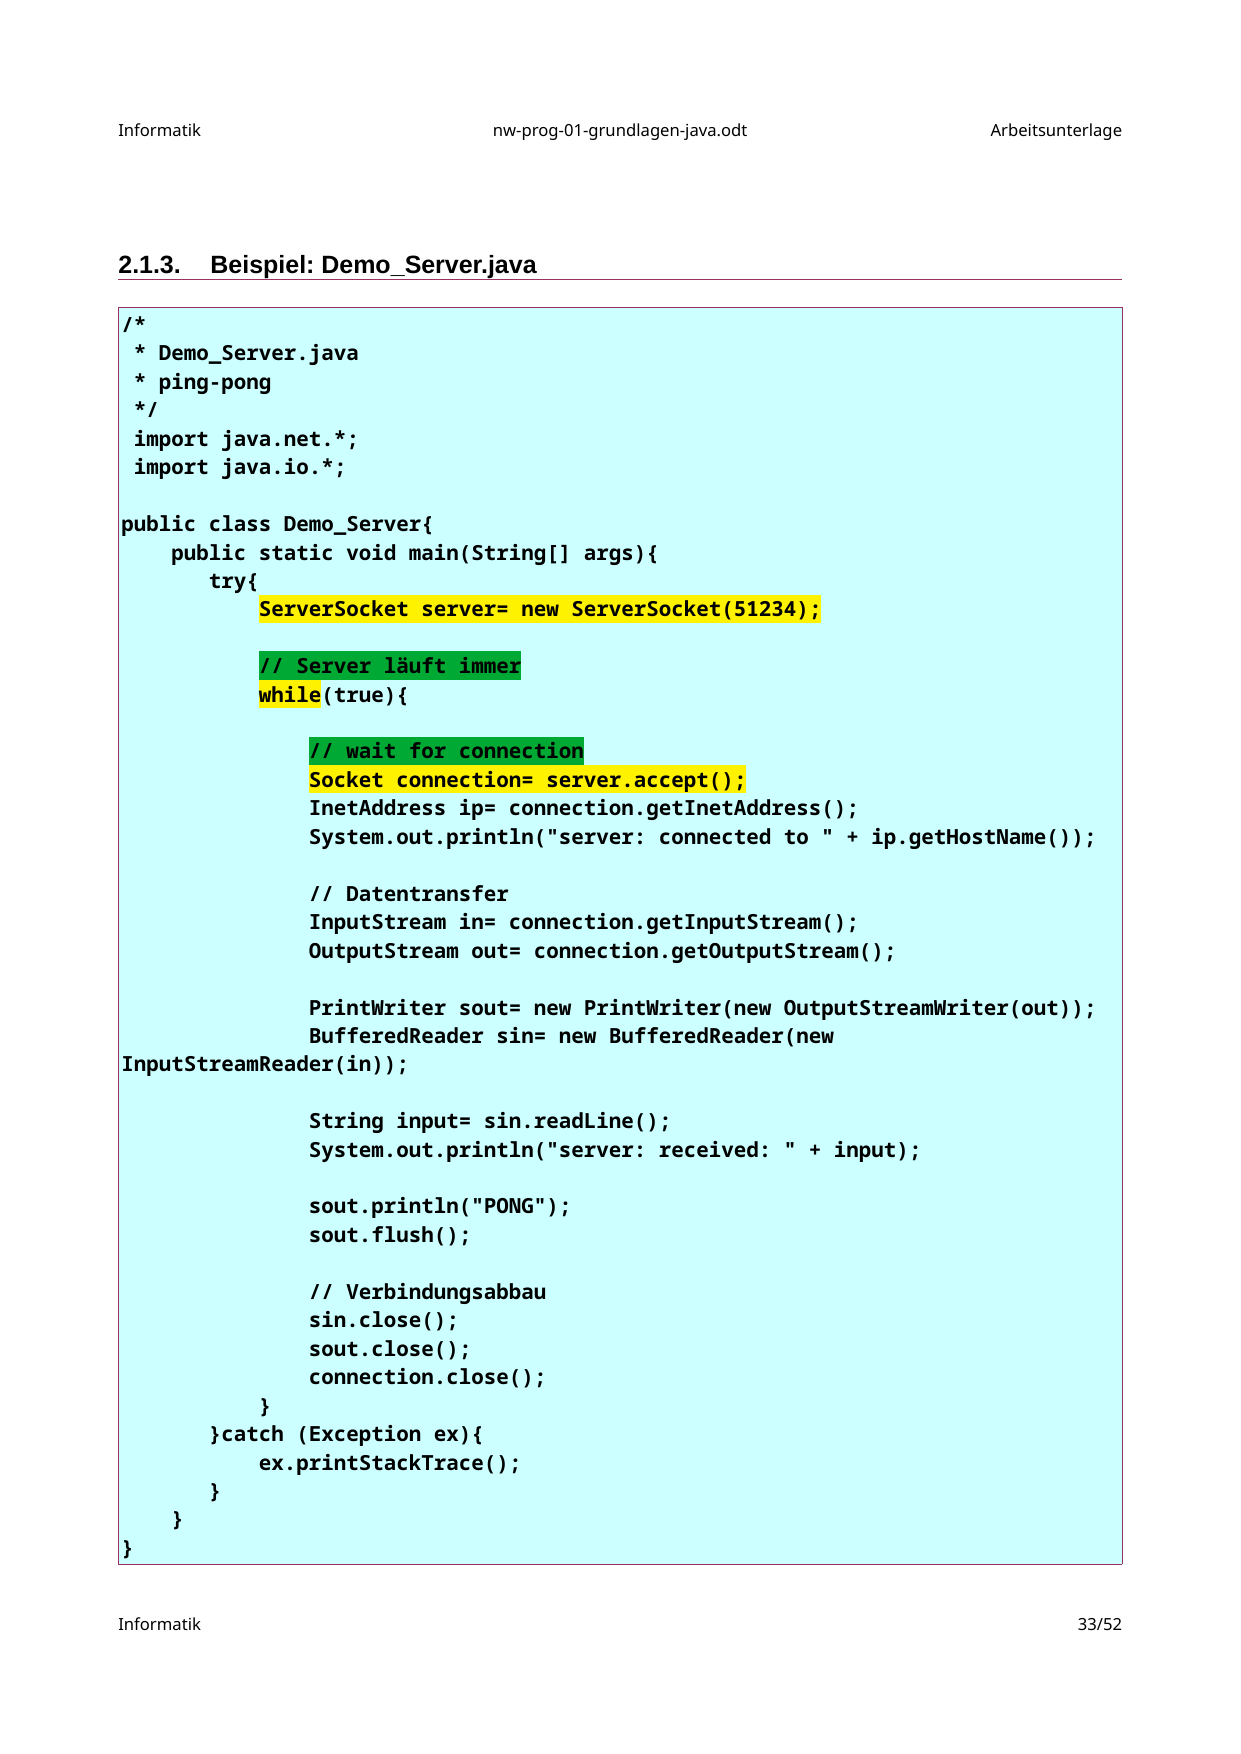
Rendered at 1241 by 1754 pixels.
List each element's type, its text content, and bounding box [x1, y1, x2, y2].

text OutputStream out= connection.getOutputStream(); [119, 933, 1122, 961]
text import java.io.*; [119, 449, 1122, 478]
text /* [119, 308, 1122, 336]
text while(true){ [119, 677, 1122, 705]
text import java.net.*; [119, 421, 1122, 449]
text // Datentransfer [119, 876, 1122, 904]
text System.out.println("server: received: " + input); [119, 1132, 1122, 1160]
text public class Demo_Server{ [119, 506, 1122, 534]
text InputStream in= connection.getInputStream(); [119, 904, 1122, 933]
text // Verbindungsabbau [119, 1274, 1122, 1302]
text PrintWriter sout= new PrintWriter(new OutputStreamWriter(out)); [119, 989, 1122, 1018]
text Socket connection= server.accept(); [119, 762, 1122, 791]
text InetAddress ip= connection.getInetAddress(); [119, 791, 1122, 819]
text String input= sin.readLine(); [119, 1103, 1122, 1132]
text ex.printStackTrace(); [119, 1444, 1122, 1473]
text }catch (Exception ex){ [119, 1416, 1122, 1444]
text } [119, 1388, 1122, 1416]
text System.out.println("server: connected to " + ip.getHostName()); [119, 819, 1122, 847]
text // Server läuft immer [119, 648, 1122, 677]
text sout.println("PONG"); [119, 1189, 1122, 1217]
text */ [119, 392, 1122, 421]
text } [119, 1501, 1122, 1530]
subtitle Beispiel: Demo_Server.java [118, 250, 1122, 279]
text } [119, 1473, 1122, 1501]
text sout.flush(); [119, 1217, 1122, 1246]
text * Demo_Server.java [119, 336, 1122, 364]
text sout.close(); [119, 1331, 1122, 1359]
text BufferedReader sin= new BufferedReader(new InputStreamReader(in)); [119, 1018, 1122, 1075]
text ServerSocket server= new ServerSocket(51234); [119, 591, 1122, 620]
text public static void main(String[] args){ [119, 534, 1122, 563]
text } [119, 1530, 1122, 1564]
text // wait for connection [119, 734, 1122, 762]
text connection.close(); [119, 1359, 1122, 1388]
text try{ [119, 563, 1122, 591]
text sin.close(); [119, 1302, 1122, 1331]
text * ping-pong [119, 364, 1122, 392]
